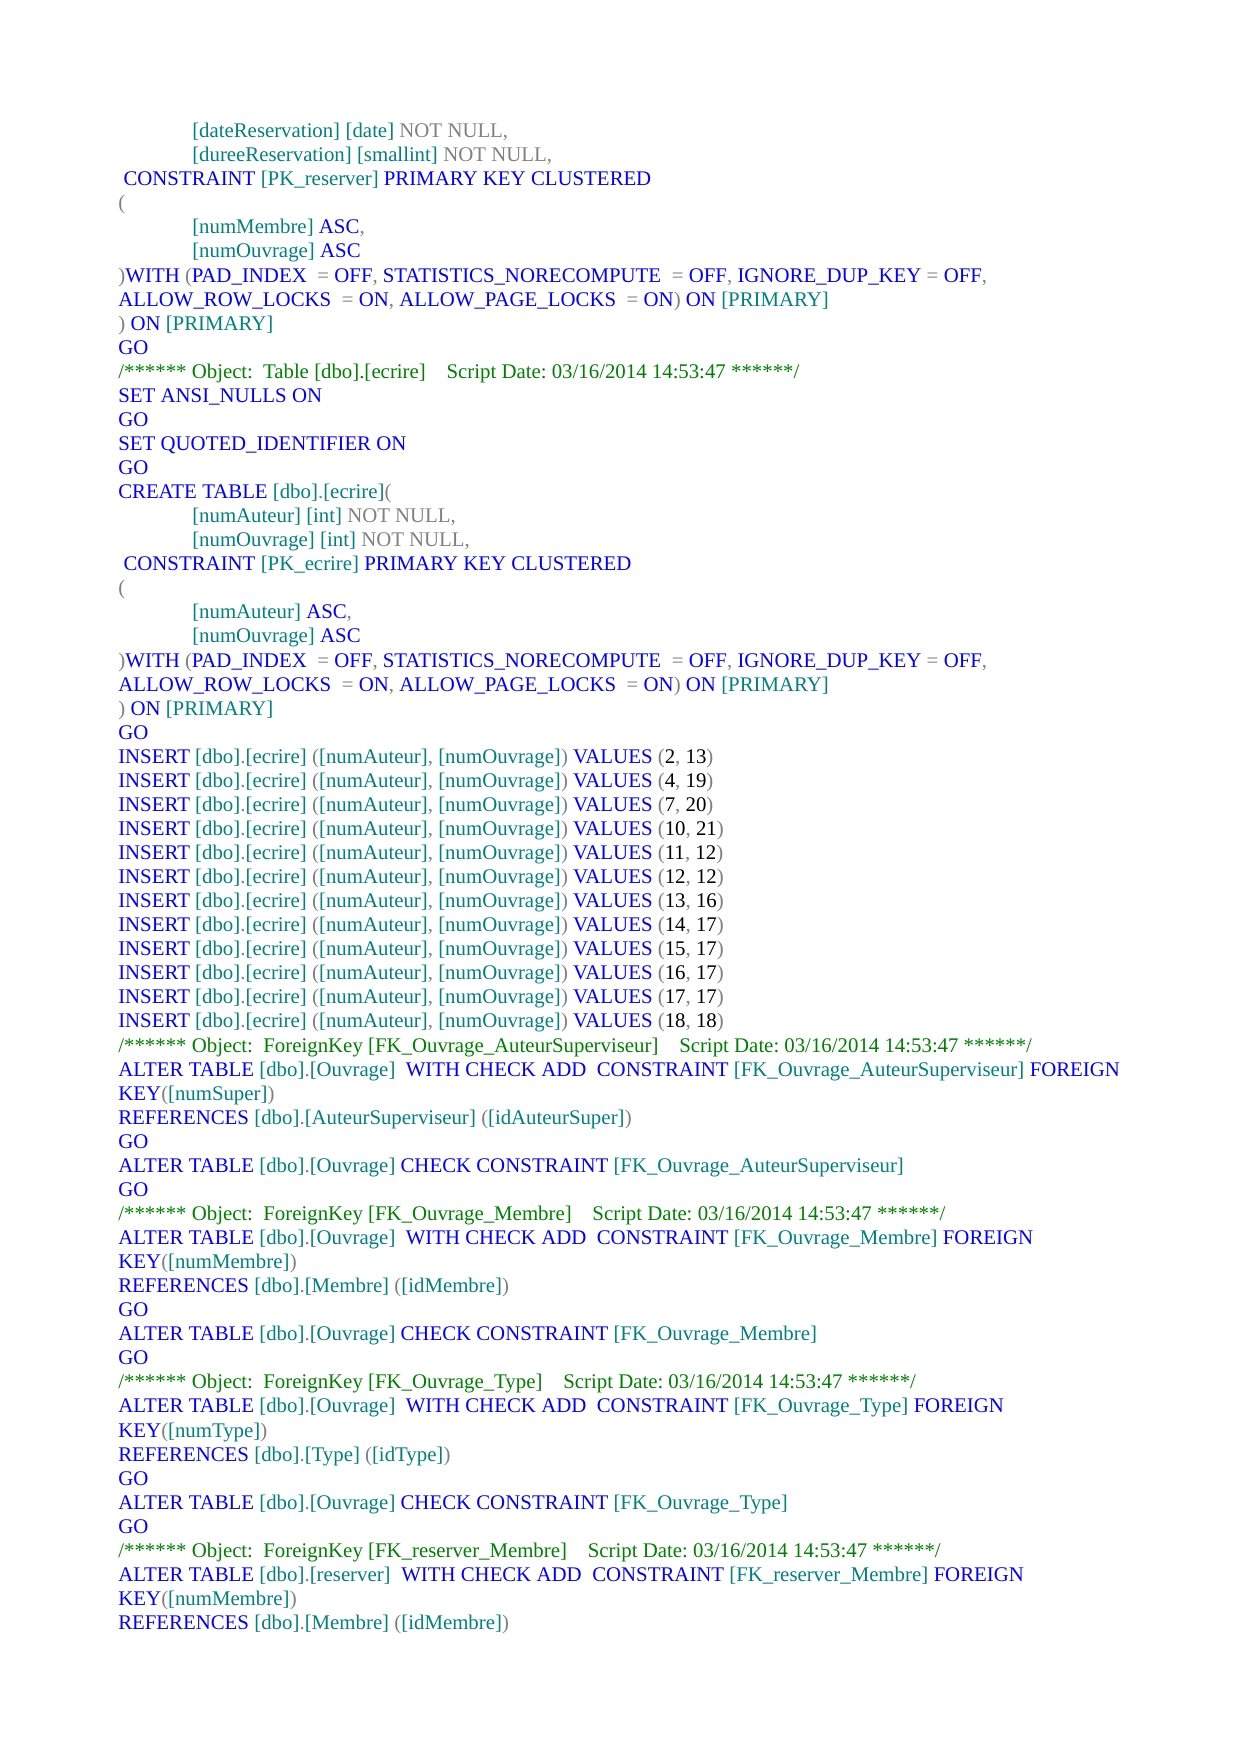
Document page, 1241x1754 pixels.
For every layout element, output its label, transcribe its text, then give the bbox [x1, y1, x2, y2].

text INSERT [dbo].[ecrire] ([numAuteur], [numOuvrage]) VALUES (12, 12) [118, 864, 1122, 888]
text [numAuteur] ASC, [118, 599, 1122, 623]
text [numOuvrage] ASC [118, 623, 1122, 647]
text CREATE TABLE [dbo].[ecrire]( [118, 479, 1122, 503]
text [dureeReservation] [smallint] NOT NULL, [118, 142, 1122, 166]
text GO [118, 1466, 1122, 1490]
text CONSTRAINT [PK_ecrire] PRIMARY KEY CLUSTERED [118, 551, 1122, 575]
text SET QUOTED_IDENTIFIER ON [118, 431, 1122, 455]
text GO [118, 1514, 1122, 1538]
text INSERT [dbo].[ecrire] ([numAuteur], [numOuvrage]) VALUES (15, 17) [118, 936, 1122, 960]
text INSERT [dbo].[ecrire] ([numAuteur], [numOuvrage]) VALUES (10, 21) [118, 816, 1122, 840]
text /****** Object: ForeignKey [FK_Ouvrage_Type] Script Date: 03/16/2014 14:53:47 ******/ [118, 1369, 1122, 1393]
text )WITH (PAD_INDEX = OFF, STATISTICS_NORECOMPUTE = OFF, IGNORE_DUP_KEY = OFF, ALLOW_ROW_LOCKS = ON, ALLOW_PAGE_LOCKS = ON) ON [PRIMARY] [118, 647, 1122, 696]
text INSERT [dbo].[ecrire] ([numAuteur], [numOuvrage]) VALUES (16, 17) [118, 960, 1122, 984]
text ( [118, 575, 1122, 599]
text GO [118, 1177, 1122, 1201]
text [numAuteur] [int] NOT NULL, [118, 503, 1122, 527]
text GO [118, 335, 1122, 359]
text ALTER TABLE [dbo].[Ouvrage] WITH CHECK ADD CONSTRAINT [FK_Ouvrage_AuteurSuperviseur] FOREIGN KEY([numSuper]) [118, 1057, 1122, 1105]
text SET ANSI_NULLS ON [118, 383, 1122, 407]
text REFERENCES [dbo].[AuteurSuperviseur] ([idAuteurSuper]) [118, 1105, 1122, 1129]
text /****** Object: ForeignKey [FK_Ouvrage_AuteurSuperviseur] Script Date: 03/16/2014 14:53:47 ******/ [118, 1032, 1122, 1057]
text INSERT [dbo].[ecrire] ([numAuteur], [numOuvrage]) VALUES (17, 17) [118, 984, 1122, 1008]
text CONSTRAINT [PK_reserver] PRIMARY KEY CLUSTERED [118, 166, 1122, 190]
text GO [118, 455, 1122, 479]
text INSERT [dbo].[ecrire] ([numAuteur], [numOuvrage]) VALUES (14, 17) [118, 912, 1122, 936]
text /****** Object: Table [dbo].[ecrire] Script Date: 03/16/2014 14:53:47 ******/ [118, 359, 1122, 383]
text INSERT [dbo].[ecrire] ([numAuteur], [numOuvrage]) VALUES (4, 19) [118, 768, 1122, 792]
text ALTER TABLE [dbo].[reserver] WITH CHECK ADD CONSTRAINT [FK_reserver_Membre] FOREIGN KEY([numMembre]) [118, 1562, 1122, 1610]
text )WITH (PAD_INDEX = OFF, STATISTICS_NORECOMPUTE = OFF, IGNORE_DUP_KEY = OFF, ALLOW_ROW_LOCKS = ON, ALLOW_PAGE_LOCKS = ON) ON [PRIMARY] [118, 262, 1122, 311]
text ALTER TABLE [dbo].[Ouvrage] CHECK CONSTRAINT [FK_Ouvrage_AuteurSuperviseur] [118, 1153, 1122, 1177]
text /****** Object: ForeignKey [FK_Ouvrage_Membre] Script Date: 03/16/2014 14:53:47 ******/ [118, 1201, 1122, 1225]
text INSERT [dbo].[ecrire] ([numAuteur], [numOuvrage]) VALUES (7, 20) [118, 792, 1122, 816]
text ) ON [PRIMARY] [118, 696, 1122, 720]
text INSERT [dbo].[ecrire] ([numAuteur], [numOuvrage]) VALUES (2, 13) [118, 744, 1122, 768]
text ALTER TABLE [dbo].[Ouvrage] WITH CHECK ADD CONSTRAINT [FK_Ouvrage_Type] FOREIGN KEY([numType]) [118, 1393, 1122, 1442]
text [dateReservation] [date] NOT NULL, [118, 118, 1122, 142]
text REFERENCES [dbo].[Membre] ([idMembre]) [118, 1610, 1122, 1634]
text INSERT [dbo].[ecrire] ([numAuteur], [numOuvrage]) VALUES (18, 18) [118, 1008, 1122, 1032]
text [numMembre] ASC, [118, 214, 1122, 238]
text ) ON [PRIMARY] [118, 311, 1122, 335]
text REFERENCES [dbo].[Type] ([idType]) [118, 1442, 1122, 1466]
text GO [118, 720, 1122, 744]
text INSERT [dbo].[ecrire] ([numAuteur], [numOuvrage]) VALUES (13, 16) [118, 888, 1122, 912]
text /****** Object: ForeignKey [FK_reserver_Membre] Script Date: 03/16/2014 14:53:47 ******/ [118, 1538, 1122, 1562]
text GO [118, 1297, 1122, 1321]
text GO [118, 1345, 1122, 1369]
text INSERT [dbo].[ecrire] ([numAuteur], [numOuvrage]) VALUES (11, 12) [118, 840, 1122, 864]
text ALTER TABLE [dbo].[Ouvrage] CHECK CONSTRAINT [FK_Ouvrage_Membre] [118, 1321, 1122, 1345]
text ALTER TABLE [dbo].[Ouvrage] CHECK CONSTRAINT [FK_Ouvrage_Type] [118, 1490, 1122, 1514]
text GO [118, 407, 1122, 431]
text [numOuvrage] [int] NOT NULL, [118, 527, 1122, 551]
text [numOuvrage] ASC [118, 238, 1122, 262]
text ( [118, 190, 1122, 214]
text REFERENCES [dbo].[Membre] ([idMembre]) [118, 1273, 1122, 1297]
text ALTER TABLE [dbo].[Ouvrage] WITH CHECK ADD CONSTRAINT [FK_Ouvrage_Membre] FOREIGN KEY([numMembre]) [118, 1225, 1122, 1273]
text GO [118, 1129, 1122, 1153]
